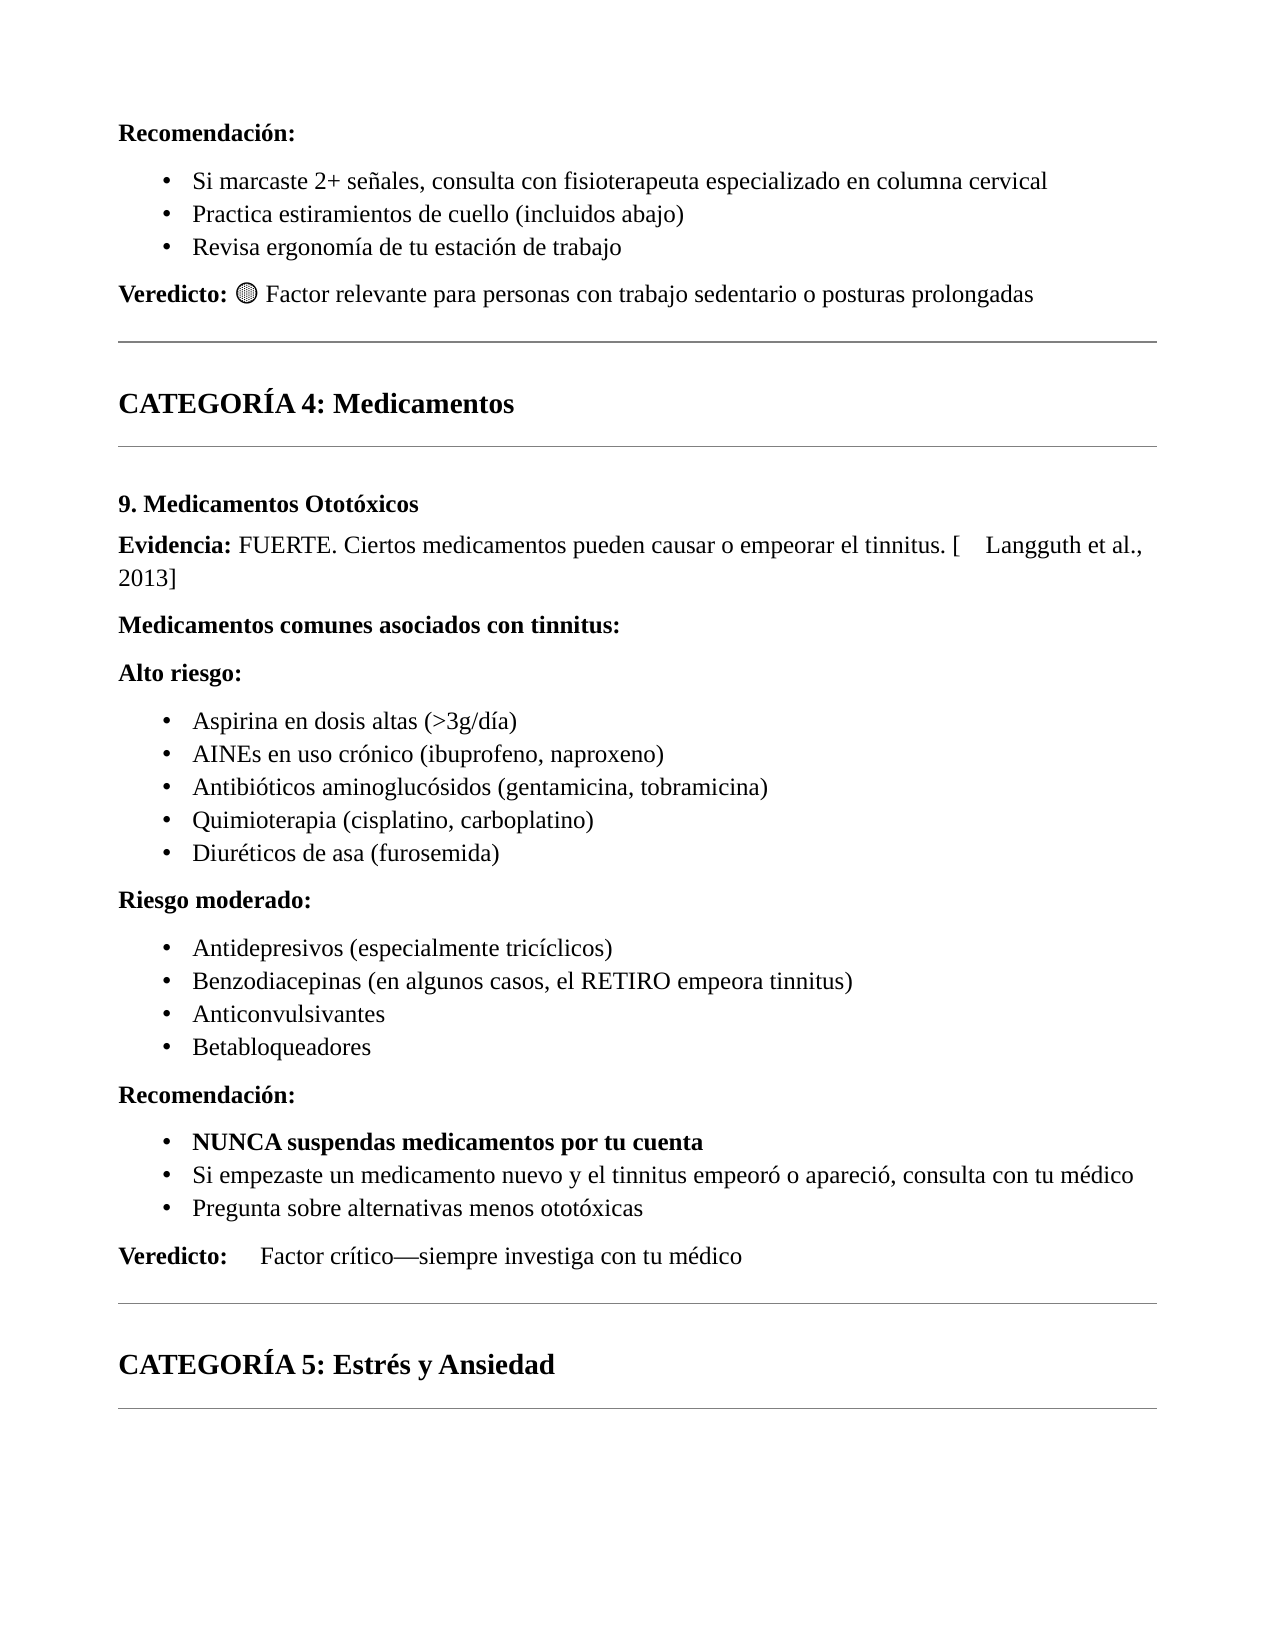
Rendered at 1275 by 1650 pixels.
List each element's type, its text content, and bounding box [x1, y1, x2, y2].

list Quimioterapia (cisplatino, carboplatino) [162, 805, 1157, 833]
text Alto riesgo: [118, 658, 1157, 687]
subtitle CATEGORÍA 4: Medicamentos [118, 386, 1157, 419]
list Aspirina en dosis altas (>3g/día) [162, 706, 1157, 734]
text Medicamentos comunes asociados con tinnitus: [118, 611, 1157, 639]
list Betabloqueadores [162, 1032, 1157, 1061]
text Evidencia: FUERTE. Ciertos medicamentos pueden causar o empeorar el tinnitus. [ Langguth et al., 2013] [118, 530, 1157, 592]
list Anticonvulsivantes [162, 999, 1157, 1028]
list Revisa ergonomía de tu estación de trabajo [162, 232, 1157, 261]
list AINEs en uso crónico (ibuprofeno, naproxeno) [162, 739, 1157, 767]
list Si empezaste un medicamento nuevo y el tinnitus empeoró o apareció, consulta con tu médico [162, 1160, 1157, 1189]
text Veredicto: 🔴 Factor crítico—siempre investiga con tu médico [118, 1241, 1157, 1270]
list Antibióticos aminoglucósidos (gentamicina, tobramicina) [162, 772, 1157, 801]
list Diuréticos de asa (furosemida) [162, 838, 1157, 867]
text Recomendación: [118, 1080, 1157, 1108]
text Recomendación: [118, 118, 1157, 147]
list Practica estiramientos de cuello (incluidos abajo) [162, 199, 1157, 227]
text Riesgo moderado: [118, 885, 1157, 914]
list NUNCA suspendas medicamentos por tu cuenta [162, 1127, 1157, 1156]
subtitle CATEGORÍA 5: Estrés y Ansiedad [118, 1347, 1157, 1381]
subtitle 9. Medicamentos Ototóxicos [118, 489, 1157, 517]
list Benzodiacepinas (en algunos casos, el RETIRO empeora tinnitus) [162, 966, 1157, 995]
list Antidepresivos (especialmente tricíclicos) [162, 933, 1157, 962]
list Pregunta sobre alternativas menos ototóxicas [162, 1193, 1157, 1222]
text Veredicto: 🟡 Factor relevante para personas con trabajo sedentario o posturas prolongadas [118, 279, 1157, 308]
list Si marcaste 2+ señales, consulta con fisioterapeuta especializado en columna cervical [162, 166, 1157, 194]
